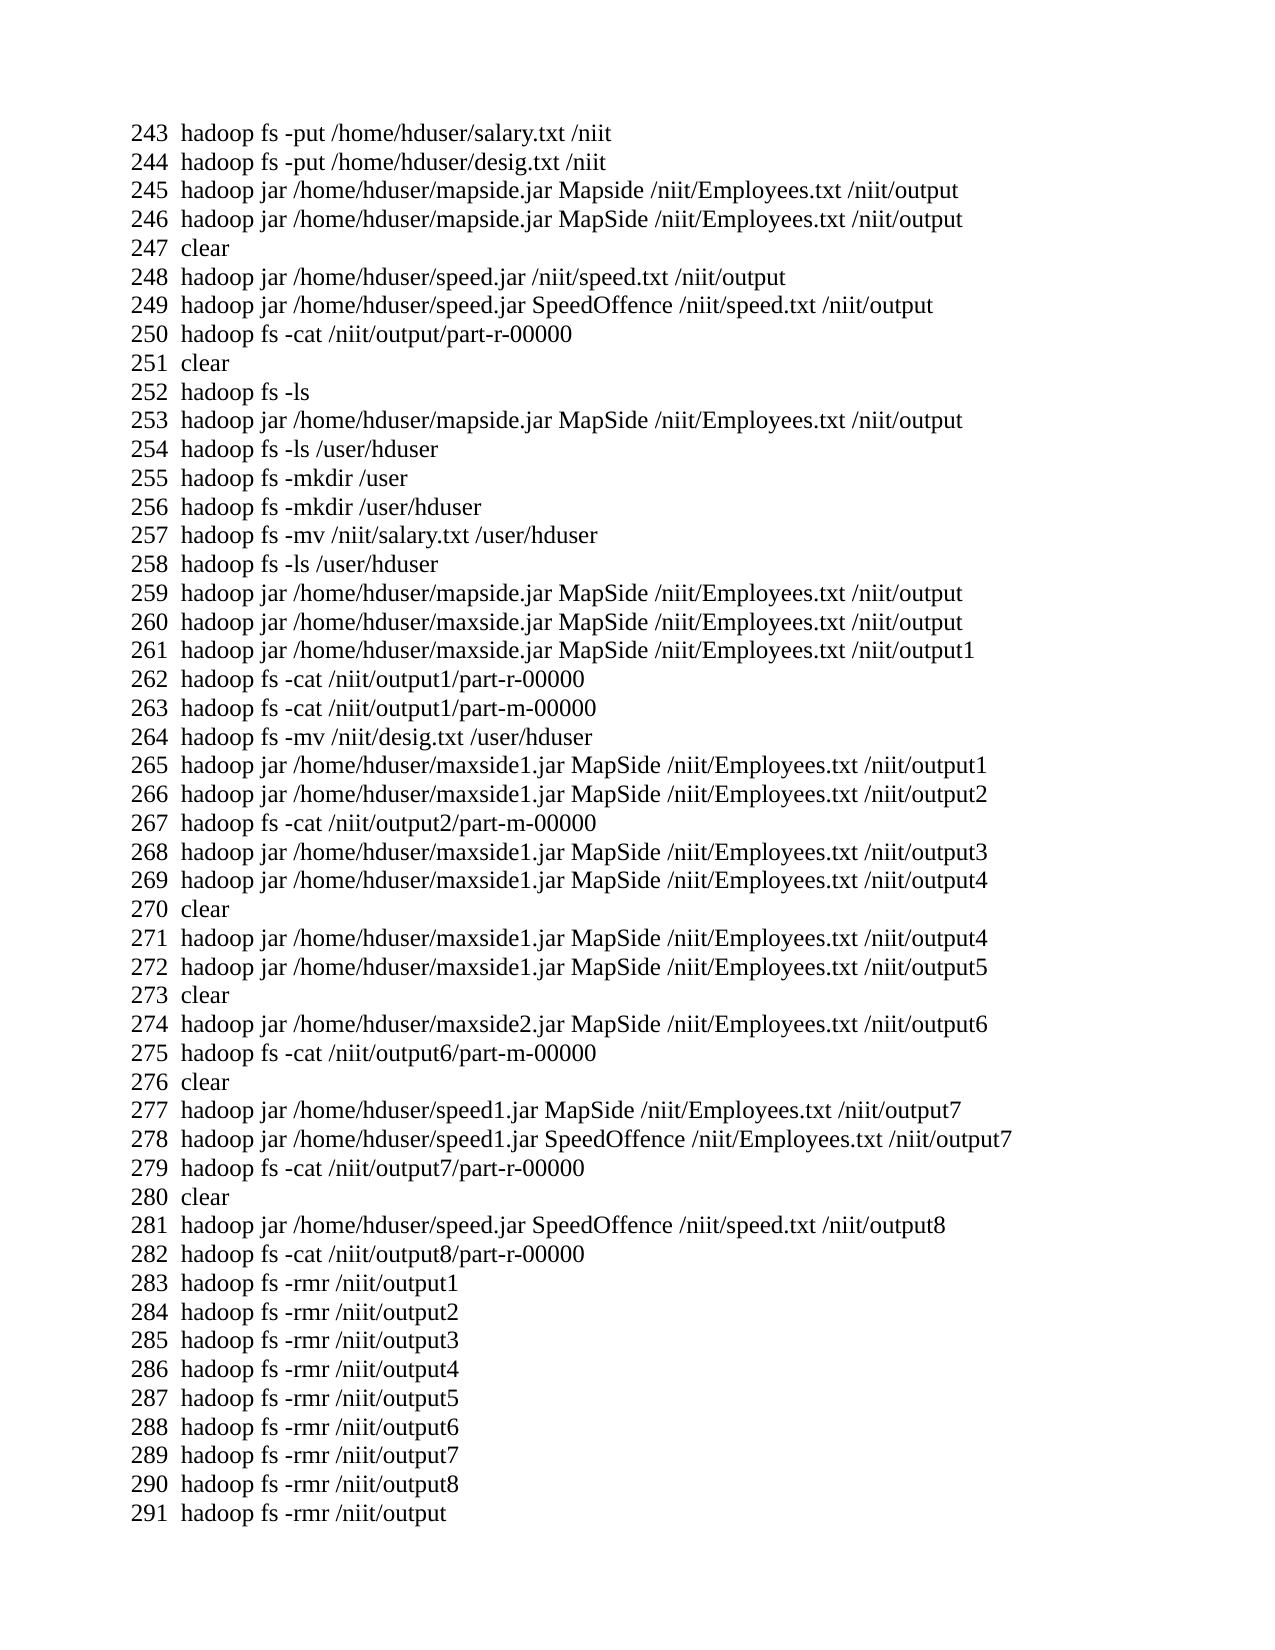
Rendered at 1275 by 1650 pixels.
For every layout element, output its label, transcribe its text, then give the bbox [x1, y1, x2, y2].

text 266 hadoop jar /home/hduser/maxside1.jar MapSide /niit/Employees.txt /niit/output2 [118, 779, 1157, 808]
text 249 hadoop jar /home/hduser/speed.jar SpeedOffence /niit/speed.txt /niit/output [118, 291, 1157, 319]
text 269 hadoop jar /home/hduser/maxside1.jar MapSide /niit/Employees.txt /niit/output4 [118, 866, 1157, 894]
text 280 clear [118, 1182, 1157, 1211]
text 283 hadoop fs -rmr /niit/output1 [118, 1268, 1157, 1297]
text 272 hadoop jar /home/hduser/maxside1.jar MapSide /niit/Employees.txt /niit/output5 [118, 952, 1157, 981]
text 262 hadoop fs -cat /niit/output1/part-r-00000 [118, 664, 1157, 693]
text 244 hadoop fs -put /home/hduser/desig.txt /niit [118, 147, 1157, 176]
text 245 hadoop jar /home/hduser/mapside.jar Mapside /niit/Employees.txt /niit/output [118, 176, 1157, 204]
text 250 hadoop fs -cat /niit/output/part-r-00000 [118, 319, 1157, 348]
text 276 clear [118, 1067, 1157, 1096]
text 289 hadoop fs -rmr /niit/output7 [118, 1441, 1157, 1469]
text 274 hadoop jar /home/hduser/maxside2.jar MapSide /niit/Employees.txt /niit/output6 [118, 1009, 1157, 1038]
text 291 hadoop fs -rmr /niit/output [118, 1498, 1157, 1527]
text 255 hadoop fs -mkdir /user [118, 463, 1157, 492]
text 287 hadoop fs -rmr /niit/output5 [118, 1383, 1157, 1412]
text 267 hadoop fs -cat /niit/output2/part-m-00000 [118, 808, 1157, 837]
text 243 hadoop fs -put /home/hduser/salary.txt /niit [118, 118, 1157, 147]
text 254 hadoop fs -ls /user/hduser [118, 434, 1157, 463]
text 251 clear [118, 348, 1157, 377]
text 260 hadoop jar /home/hduser/maxside.jar MapSide /niit/Employees.txt /niit/output [118, 607, 1157, 636]
text 265 hadoop jar /home/hduser/maxside1.jar MapSide /niit/Employees.txt /niit/output1 [118, 751, 1157, 779]
text 281 hadoop jar /home/hduser/speed.jar SpeedOffence /niit/speed.txt /niit/output8 [118, 1211, 1157, 1239]
text 271 hadoop jar /home/hduser/maxside1.jar MapSide /niit/Employees.txt /niit/output4 [118, 923, 1157, 952]
text 257 hadoop fs -mv /niit/salary.txt /user/hduser [118, 521, 1157, 549]
text 247 clear [118, 233, 1157, 262]
text 279 hadoop fs -cat /niit/output7/part-r-00000 [118, 1153, 1157, 1182]
text 246 hadoop jar /home/hduser/mapside.jar MapSide /niit/Employees.txt /niit/output [118, 204, 1157, 233]
text 256 hadoop fs -mkdir /user/hduser [118, 492, 1157, 521]
text 258 hadoop fs -ls /user/hduser [118, 549, 1157, 578]
text 268 hadoop jar /home/hduser/maxside1.jar MapSide /niit/Employees.txt /niit/output3 [118, 837, 1157, 866]
text 273 clear [118, 981, 1157, 1009]
text 261 hadoop jar /home/hduser/maxside.jar MapSide /niit/Employees.txt /niit/output1 [118, 636, 1157, 664]
text 248 hadoop jar /home/hduser/speed.jar /niit/speed.txt /niit/output [118, 262, 1157, 291]
text 252 hadoop fs -ls [118, 377, 1157, 406]
text 285 hadoop fs -rmr /niit/output3 [118, 1326, 1157, 1354]
text 253 hadoop jar /home/hduser/mapside.jar MapSide /niit/Employees.txt /niit/output [118, 406, 1157, 434]
text 277 hadoop jar /home/hduser/speed1.jar MapSide /niit/Employees.txt /niit/output7 [118, 1096, 1157, 1124]
text 263 hadoop fs -cat /niit/output1/part-m-00000 [118, 693, 1157, 722]
text 284 hadoop fs -rmr /niit/output2 [118, 1297, 1157, 1326]
text 264 hadoop fs -mv /niit/desig.txt /user/hduser [118, 722, 1157, 751]
text 259 hadoop jar /home/hduser/mapside.jar MapSide /niit/Employees.txt /niit/output [118, 578, 1157, 607]
text 286 hadoop fs -rmr /niit/output4 [118, 1354, 1157, 1383]
text 278 hadoop jar /home/hduser/speed1.jar SpeedOffence /niit/Employees.txt /niit/output7 [118, 1124, 1157, 1153]
text 290 hadoop fs -rmr /niit/output8 [118, 1469, 1157, 1498]
text 270 clear [118, 894, 1157, 923]
text 288 hadoop fs -rmr /niit/output6 [118, 1412, 1157, 1441]
text 282 hadoop fs -cat /niit/output8/part-r-00000 [118, 1239, 1157, 1268]
text 275 hadoop fs -cat /niit/output6/part-m-00000 [118, 1038, 1157, 1067]
